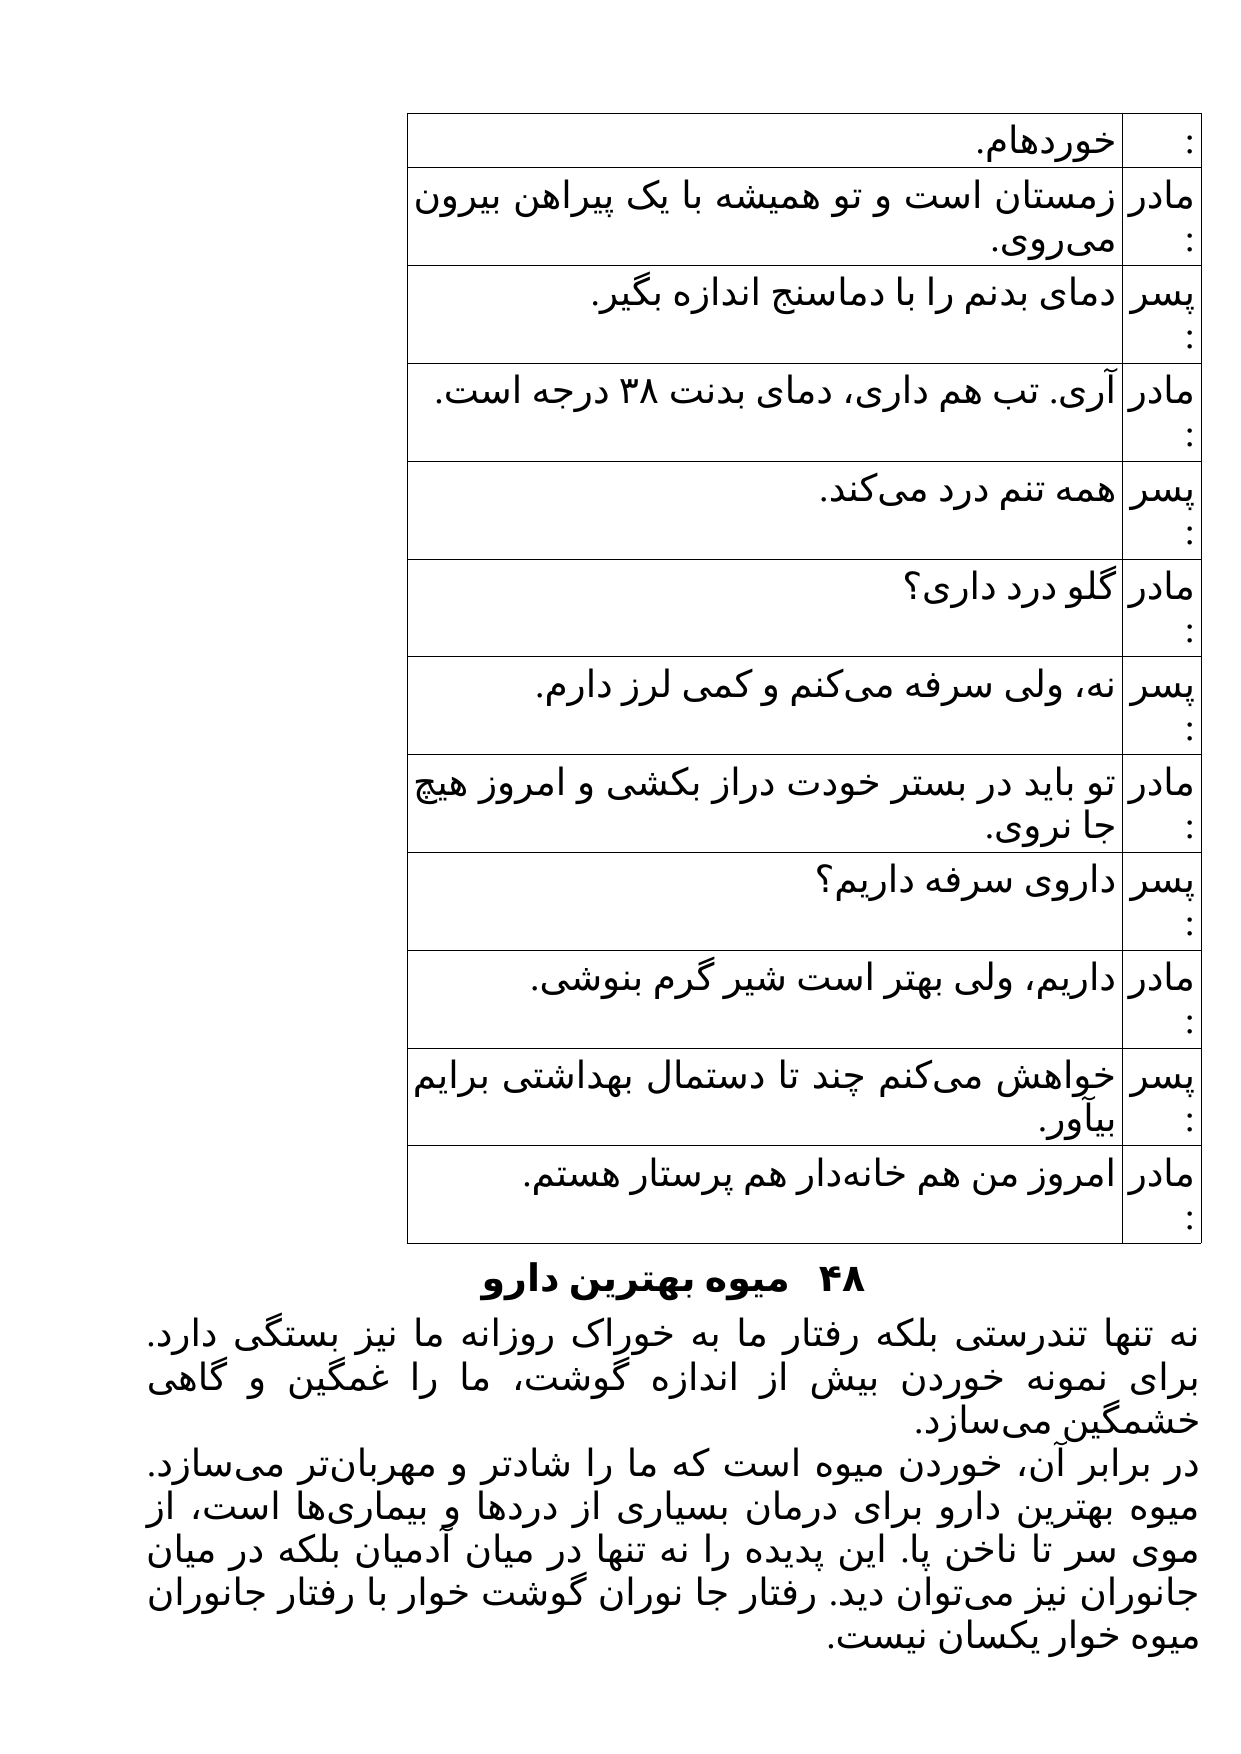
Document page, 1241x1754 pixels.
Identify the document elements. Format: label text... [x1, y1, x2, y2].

table_cell مادر: [1123, 755, 1201, 852]
table_cell پسر: [1123, 657, 1201, 754]
table_cell نه، ولی سرفه می‌کنم و کمی لرز دارم. [408, 657, 1122, 754]
table_cell همه تنم درد می‌کند. [408, 462, 1122, 558]
table_cell پسر: [1123, 462, 1201, 558]
subtitle میوه بهترین دارو [146, 1256, 1201, 1299]
text در برابر آن، خوردن میوه است که ما را شادتر و مهربان‌تر می‌سازد. میوه بهترین دارو برای درمان بسیاری از دردها و بیماری‌ها است، از موی سر تا ناخن پا. این پدیده را نه تنها در میان آدمیان بلکه در میان جانوران نیز می‌توان دید. رفتار جا نوران گوشت خوار با رفتار جانوران میوه خوار یکسان نیست. [146, 1441, 1201, 1657]
table_cell داروی سرفه داریم؟ [408, 853, 1122, 950]
table_cell مادر: [1123, 364, 1201, 461]
table_cell پسر: [1123, 266, 1201, 363]
table_cell زمستان است و تو همیشه با یک پیراهن بیرون می‌روی. [408, 168, 1122, 265]
table_cell مادر: [1123, 560, 1201, 656]
table_cell خوردهام. [408, 114, 1122, 167]
table_cell مادر: [1123, 951, 1201, 1047]
table_cell گلو درد داری؟ [408, 560, 1122, 656]
table_cell آری. تب هم داری، دمای بدنت ۳۸ درجه است. [408, 364, 1122, 461]
table_cell پسر: [1123, 853, 1201, 950]
table_cell پسر: [1123, 1049, 1201, 1145]
text نه تنها تندرستی بلکه رفتار ما به خوراک روزانه ما نیز بستگی دارد. برای نمونه خوردن بیش از اندازه گوشت، ما را غمگین و گاهی خشمگین می‌سازد. [146, 1312, 1201, 1441]
table_cell مادر: [1123, 1146, 1201, 1243]
table_cell تو باید در بستر خودت دراز بکشی و امروز هیچ جا نروی. [408, 755, 1122, 852]
table_cell امروز من هم خانه‌دار هم پرستار هستم. [408, 1146, 1122, 1243]
table_cell دمای بدنم را با دماسنج اندازه بگیر. [408, 266, 1122, 363]
table_cell خواهش می‌کنم چند تا دستمال بهداشتی برایم بیآور. [408, 1049, 1122, 1145]
table_cell : [1123, 114, 1201, 167]
table_cell مادر: [1123, 168, 1201, 265]
table_cell داریم، ولی بهتر است شیر گرم بنوشی. [408, 951, 1122, 1047]
